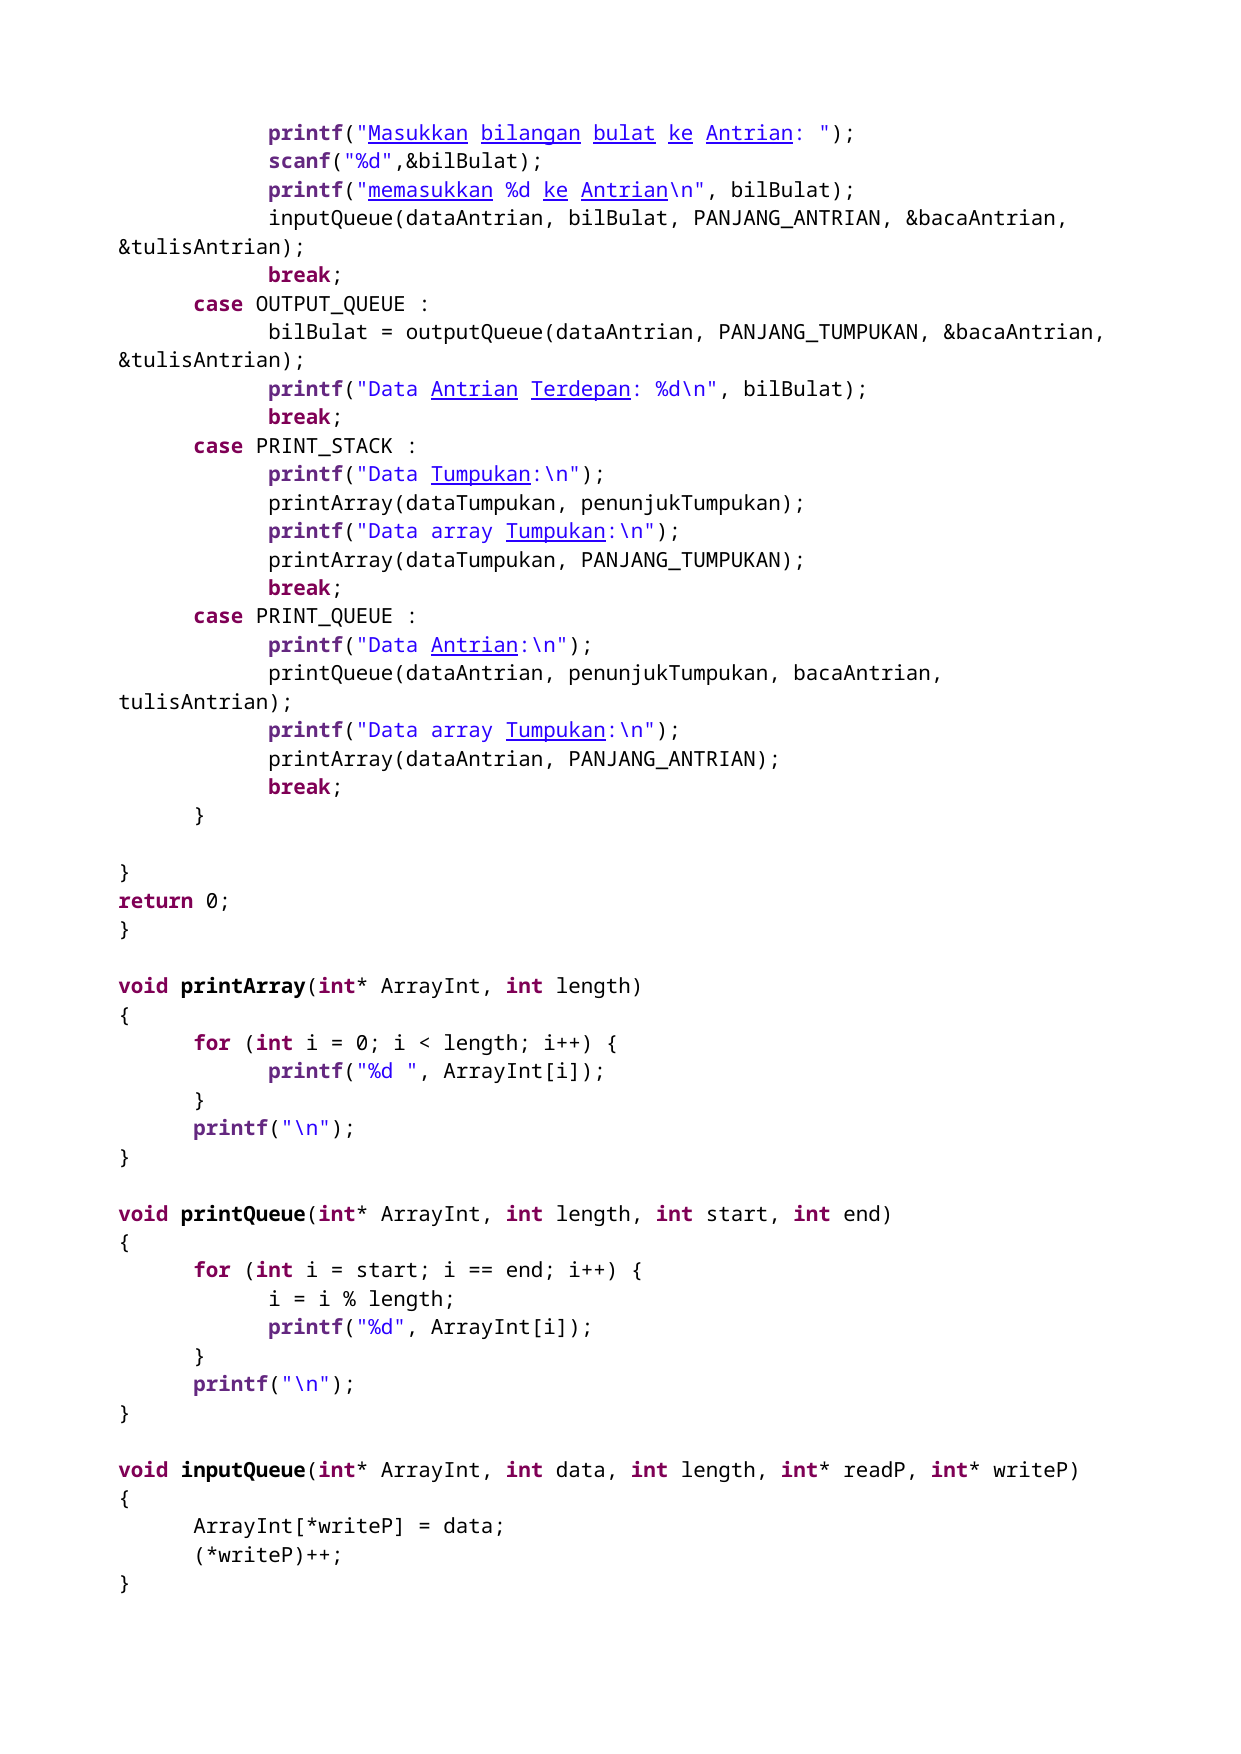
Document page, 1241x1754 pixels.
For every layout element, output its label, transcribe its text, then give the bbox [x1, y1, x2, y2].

text printArray(dataTumpukan, PANJANG_TUMPUKAN); [118, 545, 1122, 573]
text (*writeP)++; [118, 1540, 1122, 1568]
text case PRINT_QUEUE : [118, 602, 1122, 630]
text { [118, 1483, 1122, 1512]
text printf("memasukkan %d ke Antrian\n", bilBulat); [118, 175, 1122, 203]
text } [118, 1085, 1122, 1113]
text case PRINT_STACK : [118, 431, 1122, 459]
text } [118, 1341, 1122, 1369]
text break; [118, 772, 1122, 801]
text break; [118, 402, 1122, 431]
text scanf("%d",&bilBulat); [118, 147, 1122, 175]
text for (int i = 0; i < length; i++) { [118, 1028, 1122, 1057]
text } [118, 1398, 1122, 1426]
text } [118, 801, 1122, 829]
text } [118, 857, 1122, 886]
text printf("Data array Tumpukan:\n"); [118, 715, 1122, 744]
text void printQueue(int* ArrayInt, int length, int start, int end) [118, 1199, 1122, 1227]
text printf("%d ", ArrayInt[i]); [118, 1057, 1122, 1085]
text case OUTPUT_QUEUE : [118, 289, 1122, 317]
text break; [118, 573, 1122, 602]
text } [118, 914, 1122, 943]
text inputQueue(dataAntrian, bilBulat, PANJANG_ANTRIAN, &bacaAntrian, &tulisAntrian); [118, 203, 1122, 260]
text printArray(dataAntrian, PANJANG_ANTRIAN); [118, 744, 1122, 772]
text { [118, 1000, 1122, 1028]
text printf("Data array Tumpukan:\n"); [118, 516, 1122, 545]
text } [118, 1142, 1122, 1170]
text printf("Data Antrian Terdepan: %d\n", bilBulat); [118, 374, 1122, 402]
text void printArray(int* ArrayInt, int length) [118, 971, 1122, 1000]
text printf("Masukkan bilangan bulat ke Antrian: "); [118, 118, 1122, 147]
text printf("Data Tumpukan:\n"); [118, 459, 1122, 488]
text break; [118, 260, 1122, 289]
text void inputQueue(int* ArrayInt, int data, int length, int* readP, int* writeP) [118, 1455, 1122, 1483]
text ArrayInt[*writeP] = data; [118, 1512, 1122, 1540]
text for (int i = start; i == end; i++) { [118, 1256, 1122, 1284]
text printArray(dataTumpukan, penunjukTumpukan); [118, 488, 1122, 516]
text } [118, 1568, 1122, 1597]
text printf("\n"); [118, 1113, 1122, 1142]
text printf("Data Antrian:\n"); [118, 630, 1122, 658]
text printf("\n"); [118, 1369, 1122, 1398]
text return 0; [118, 886, 1122, 914]
text printQueue(dataAntrian, penunjukTumpukan, bacaAntrian, tulisAntrian); [118, 658, 1122, 715]
text { [118, 1227, 1122, 1256]
text i = i % length; [118, 1284, 1122, 1312]
text bilBulat = outputQueue(dataAntrian, PANJANG_TUMPUKAN, &bacaAntrian, &tulisAntrian); [118, 317, 1122, 374]
text printf("%d", ArrayInt[i]); [118, 1312, 1122, 1341]
